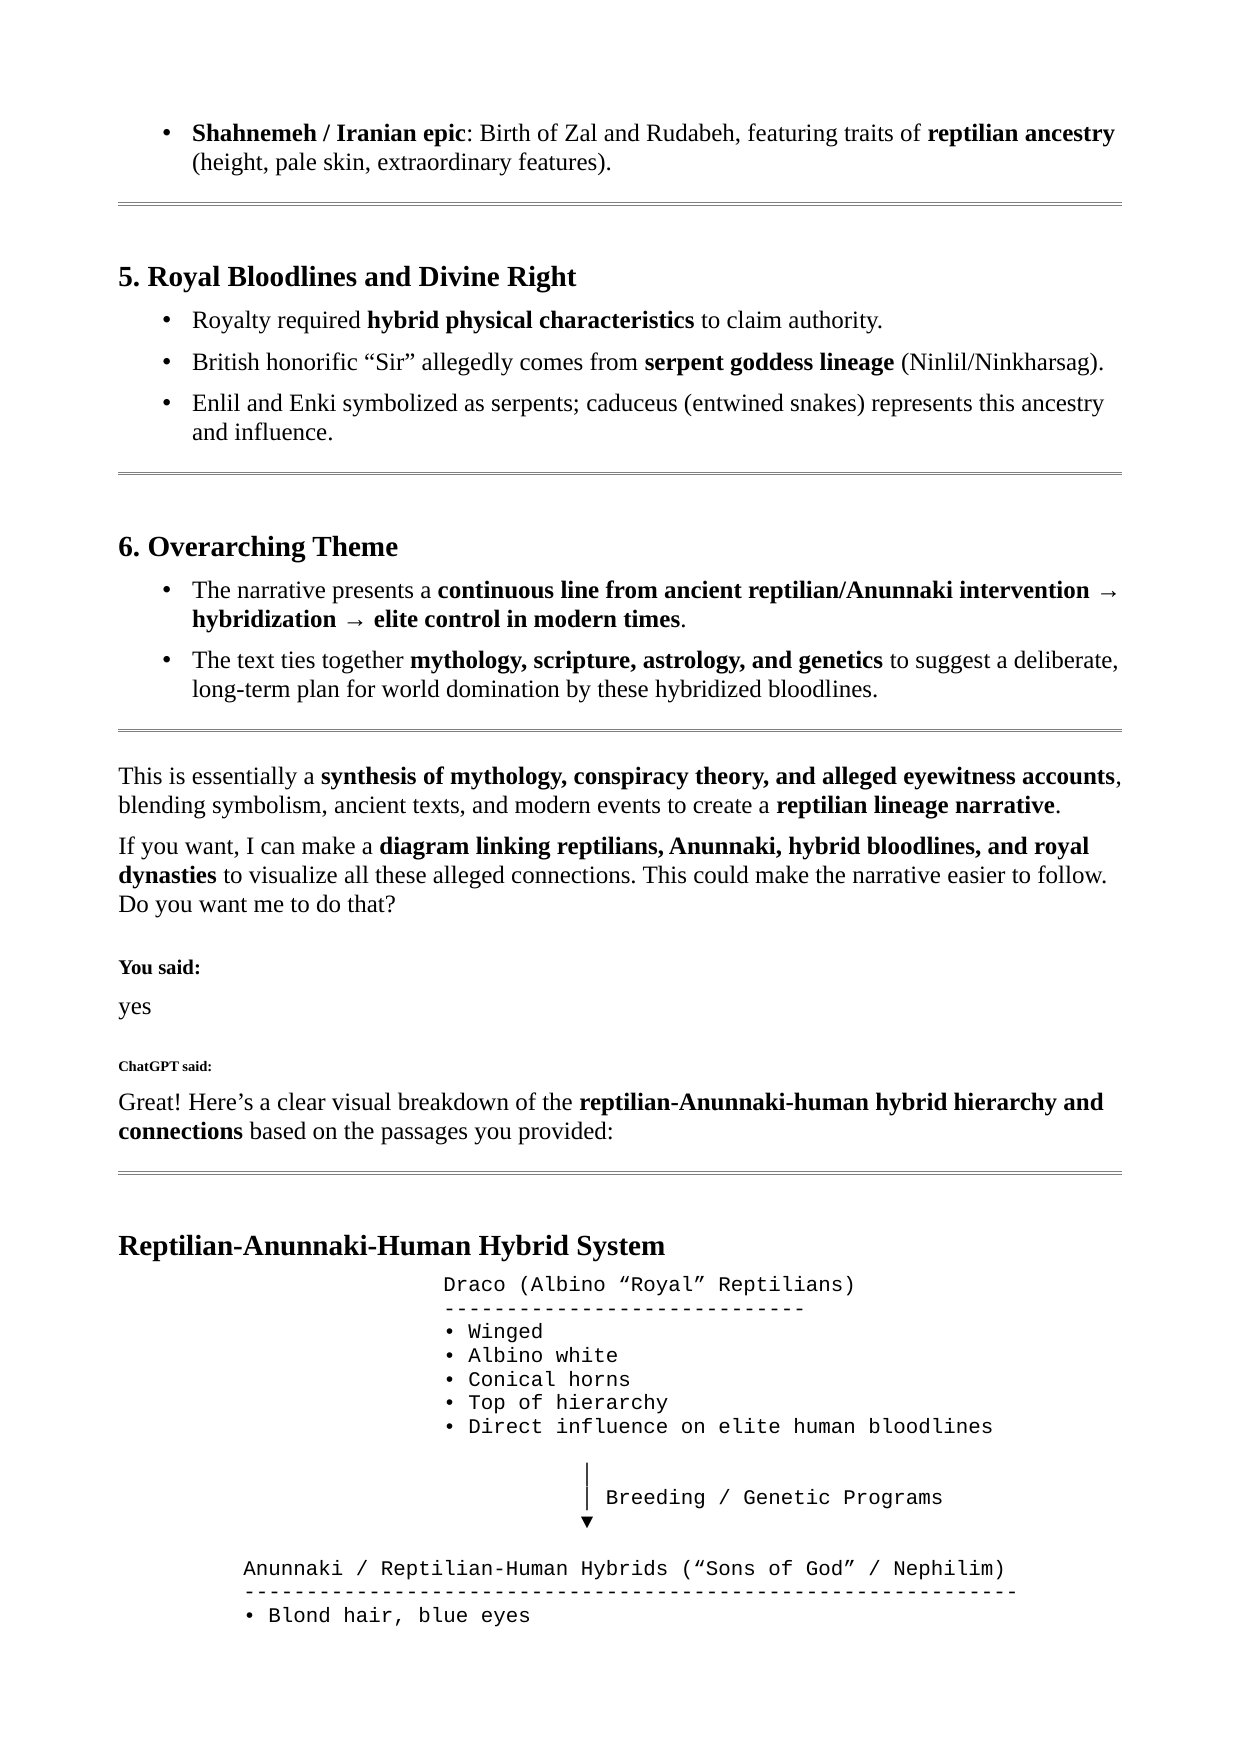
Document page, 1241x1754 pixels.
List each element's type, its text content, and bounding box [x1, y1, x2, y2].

list Shahnemeh / Iranian epic: Birth of Zal and Rudabeh, featuring traits of reptilian ancestry (height, pale skin, extraordinary features). [162, 118, 1122, 176]
text • Blond hair, blue eyes [118, 1605, 1122, 1629]
text • Direct influence on elite human bloodlines [118, 1416, 1122, 1440]
subtitle Reptilian-Anunnaki-Human Hybrid System [118, 1228, 1122, 1262]
text -------------------------------------------------------------- [118, 1582, 1122, 1605]
text yes [118, 991, 1122, 1020]
list Royalty required hybrid physical characteristics to claim authority. [162, 305, 1122, 334]
list The text ties together mythology, scripture, astrology, and genetics to suggest a deliberate, long-term plan for world domination by these hybridized bloodlines. [162, 645, 1122, 702]
text ▼ [118, 1511, 1122, 1534]
text • Conical horns [118, 1369, 1122, 1392]
text This is essentially a synthesis of mythology, conspiracy theory, and alleged eyewitness accounts, blending symbolism, ancient texts, and modern events to create a reptilian lineage narrative. [118, 761, 1122, 819]
subtitle 5. Royal Bloodlines and Divine Right [118, 259, 1122, 293]
text If you want, I can make a diagram linking reptilians, Anunnaki, hybrid bloodlines, and royal dynasties to visualize all these alleged connections. This could make the narrative easier to follow. Do you want me to do that? [118, 831, 1122, 917]
text Great! Here’s a clear visual breakdown of the reptilian-Anunnaki-human hybrid hierarchy and connections based on the passages you provided: [118, 1087, 1122, 1144]
subtitle ChatGPT said: [118, 1058, 1122, 1074]
subtitle You said: [118, 955, 1122, 979]
text Anunnaki / Reptilian-Human Hybrids (“Sons of God” / Nephilim) [118, 1558, 1122, 1582]
list The narrative presents a continuous line from ancient reptilian/Anunnaki intervention → hybridization → elite control in modern times. [162, 575, 1122, 632]
text • Albino white [118, 1345, 1122, 1369]
text │ [118, 1463, 1122, 1487]
list British honorific “Sir” allegedly comes from serpent goddess lineage (Ninlil/Ninkharsag). [162, 347, 1122, 375]
text • Top of hierarchy [118, 1392, 1122, 1416]
list Enlil and Enki symbolized as serpents; caduceus (entwined snakes) represents this ancestry and influence. [162, 388, 1122, 445]
subtitle 6. Overarching Theme [118, 529, 1122, 562]
text Draco (Albino “Royal” Reptilians) [118, 1274, 1122, 1298]
text │ Breeding / Genetic Programs [118, 1487, 1122, 1511]
text • Winged [118, 1321, 1122, 1345]
text ----------------------------- [118, 1298, 1122, 1321]
